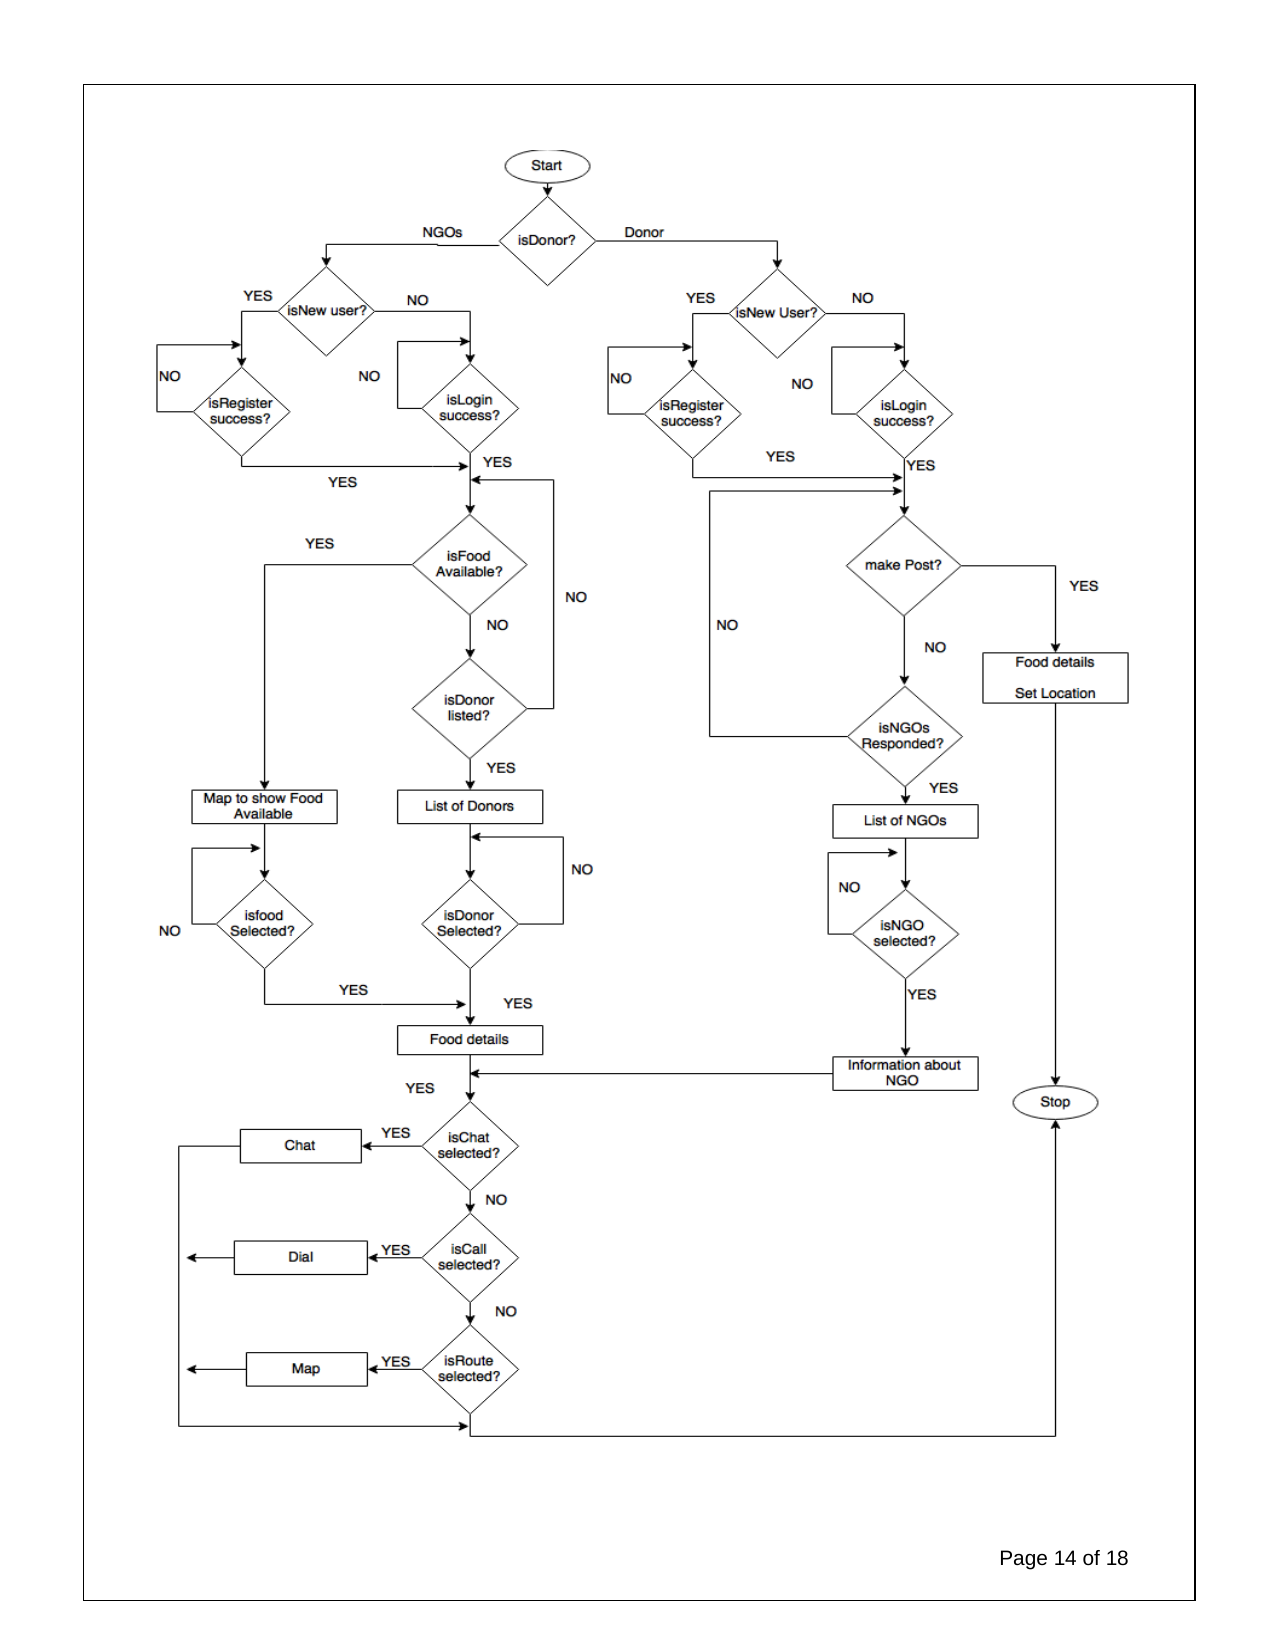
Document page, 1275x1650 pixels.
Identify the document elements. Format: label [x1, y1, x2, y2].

picture [148, 150, 1130, 1447]
